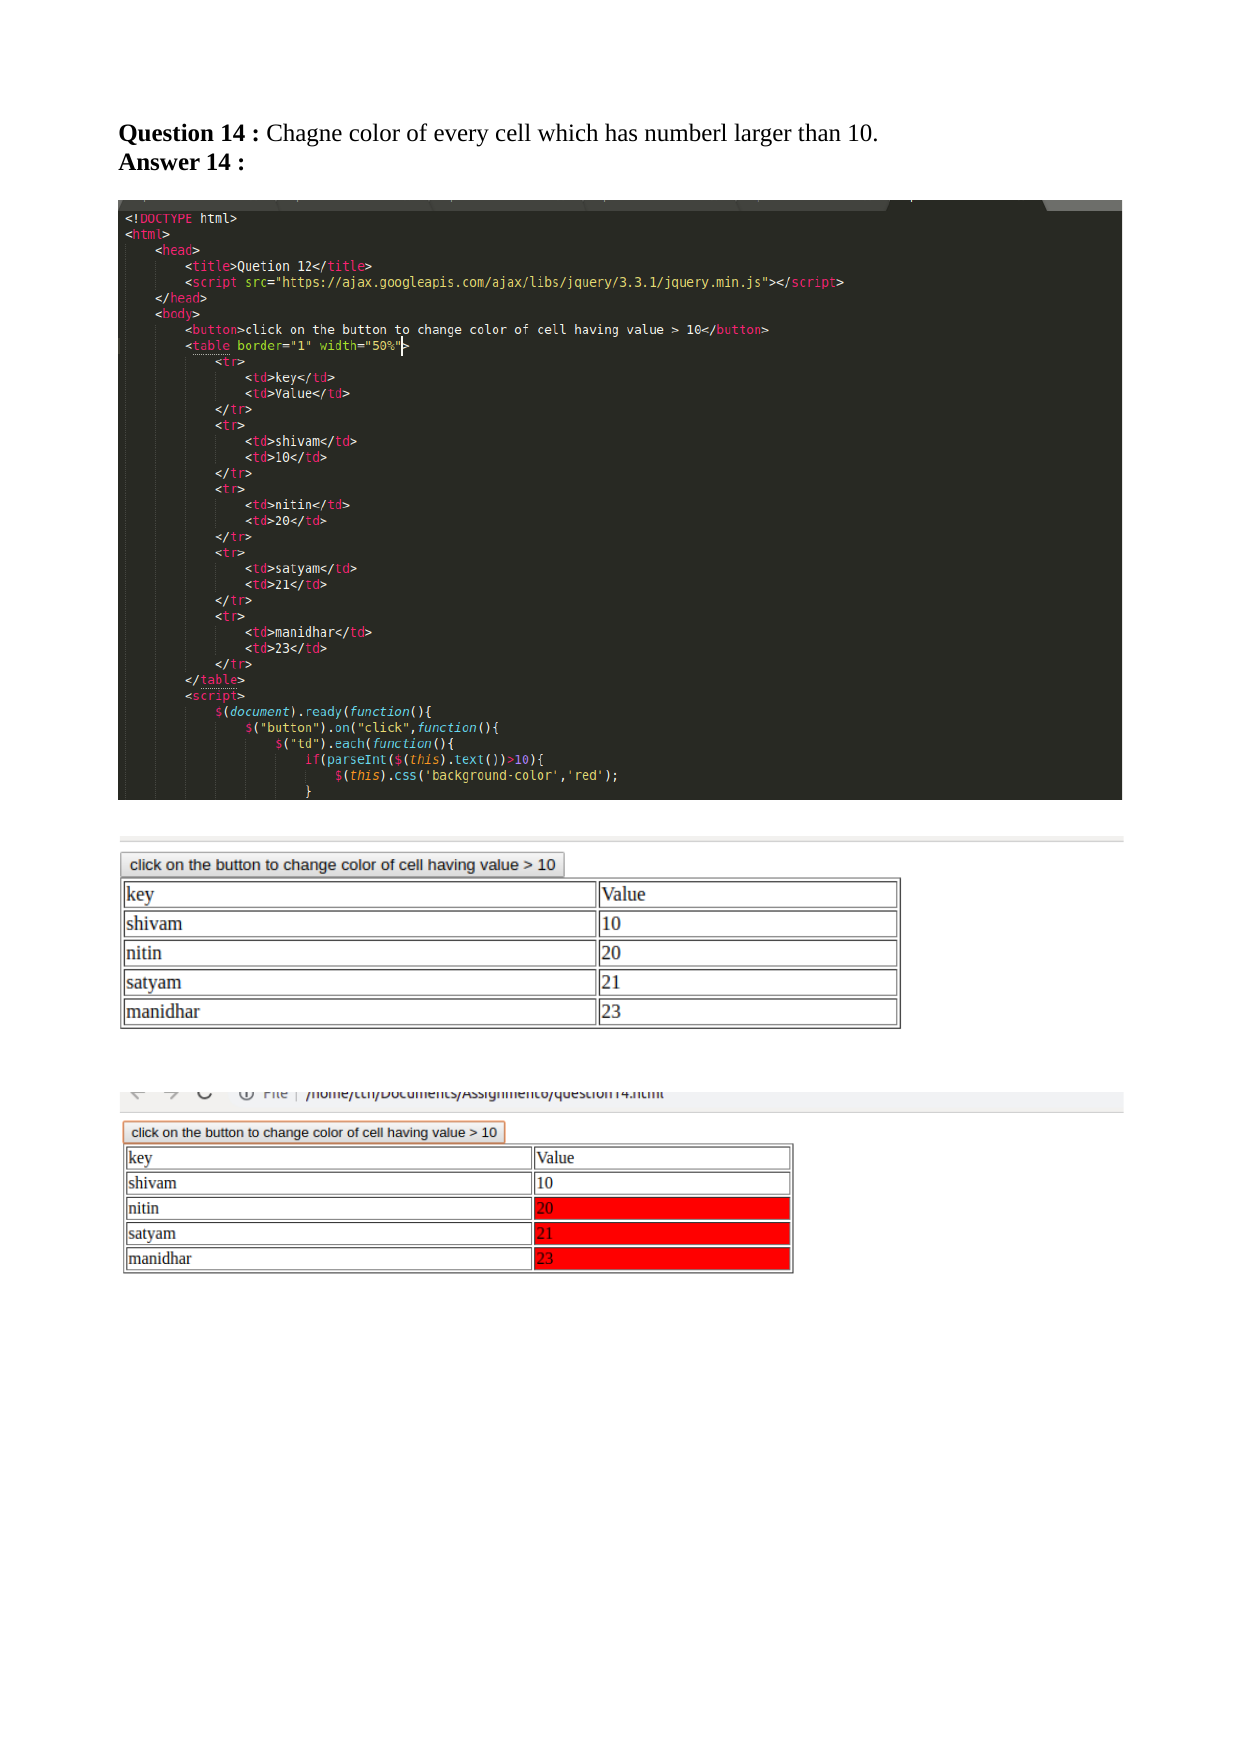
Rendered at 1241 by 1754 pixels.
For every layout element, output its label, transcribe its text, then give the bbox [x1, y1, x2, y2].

picture [119, 836, 1124, 1084]
picture [119, 1092, 1124, 1393]
text Question 14 : Chagne color of every cell which has numberl larger than 10. [118, 118, 1122, 147]
picture [118, 200, 1123, 800]
text Answer 14 : [118, 147, 1122, 176]
